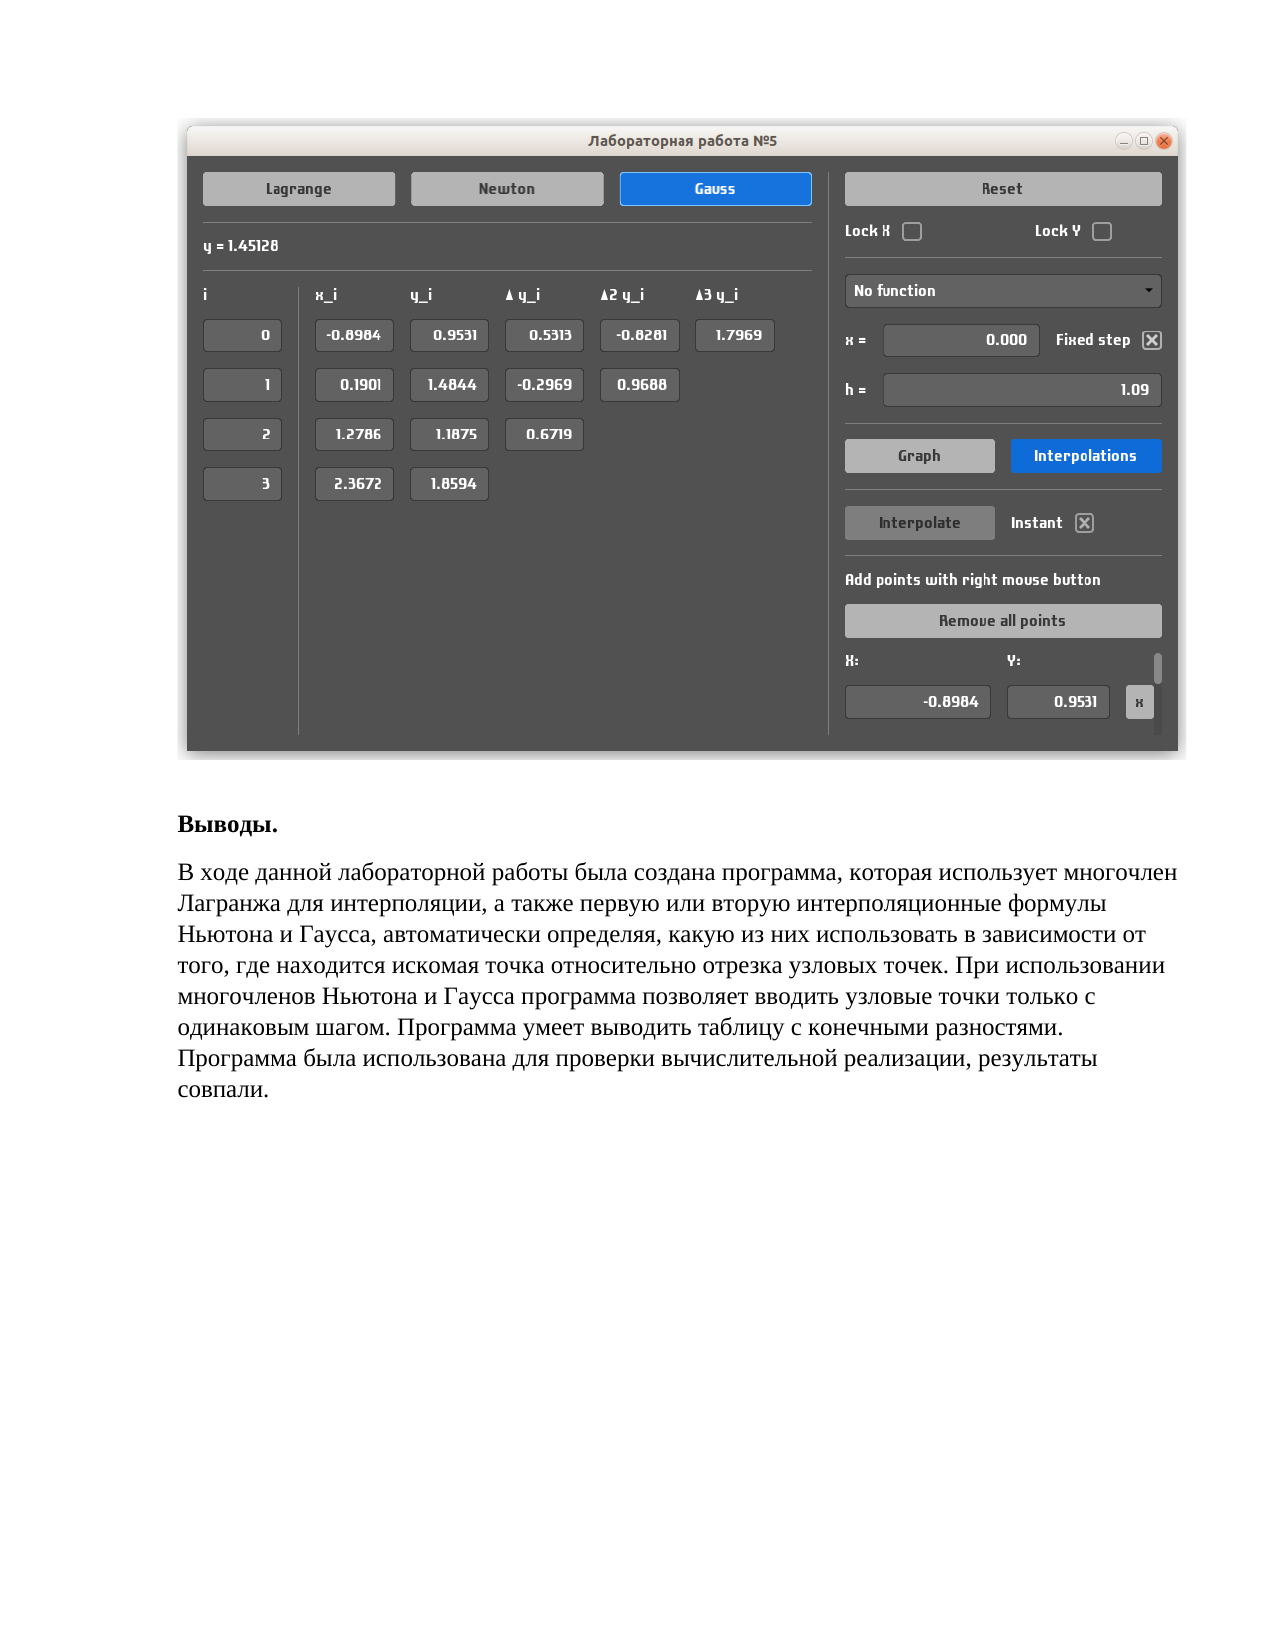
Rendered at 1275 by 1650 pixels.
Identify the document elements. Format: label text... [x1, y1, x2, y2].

picture [177, 118, 1187, 760]
text В ходе данной лабораторной работы была создана программа, которая использует многочлен Лагранжа для интерполяции, а также первую или вторую интерполяционные формулы Ньютона и Гаусса, автоматически определяя, какую из них использовать в зависимости от того, где находится искомая точка относительно отрезка узловых точек. При использовании многочленов Ньютона и Гаусса программа позволяет вводить узловые точки только с одинаковым шагом. Программа умеет выводить таблицу с конечными разностями. Программа была использована для проверки вычислительной реализации, результаты совпали. [177, 857, 1186, 1103]
text Выводы. [177, 809, 1186, 838]
